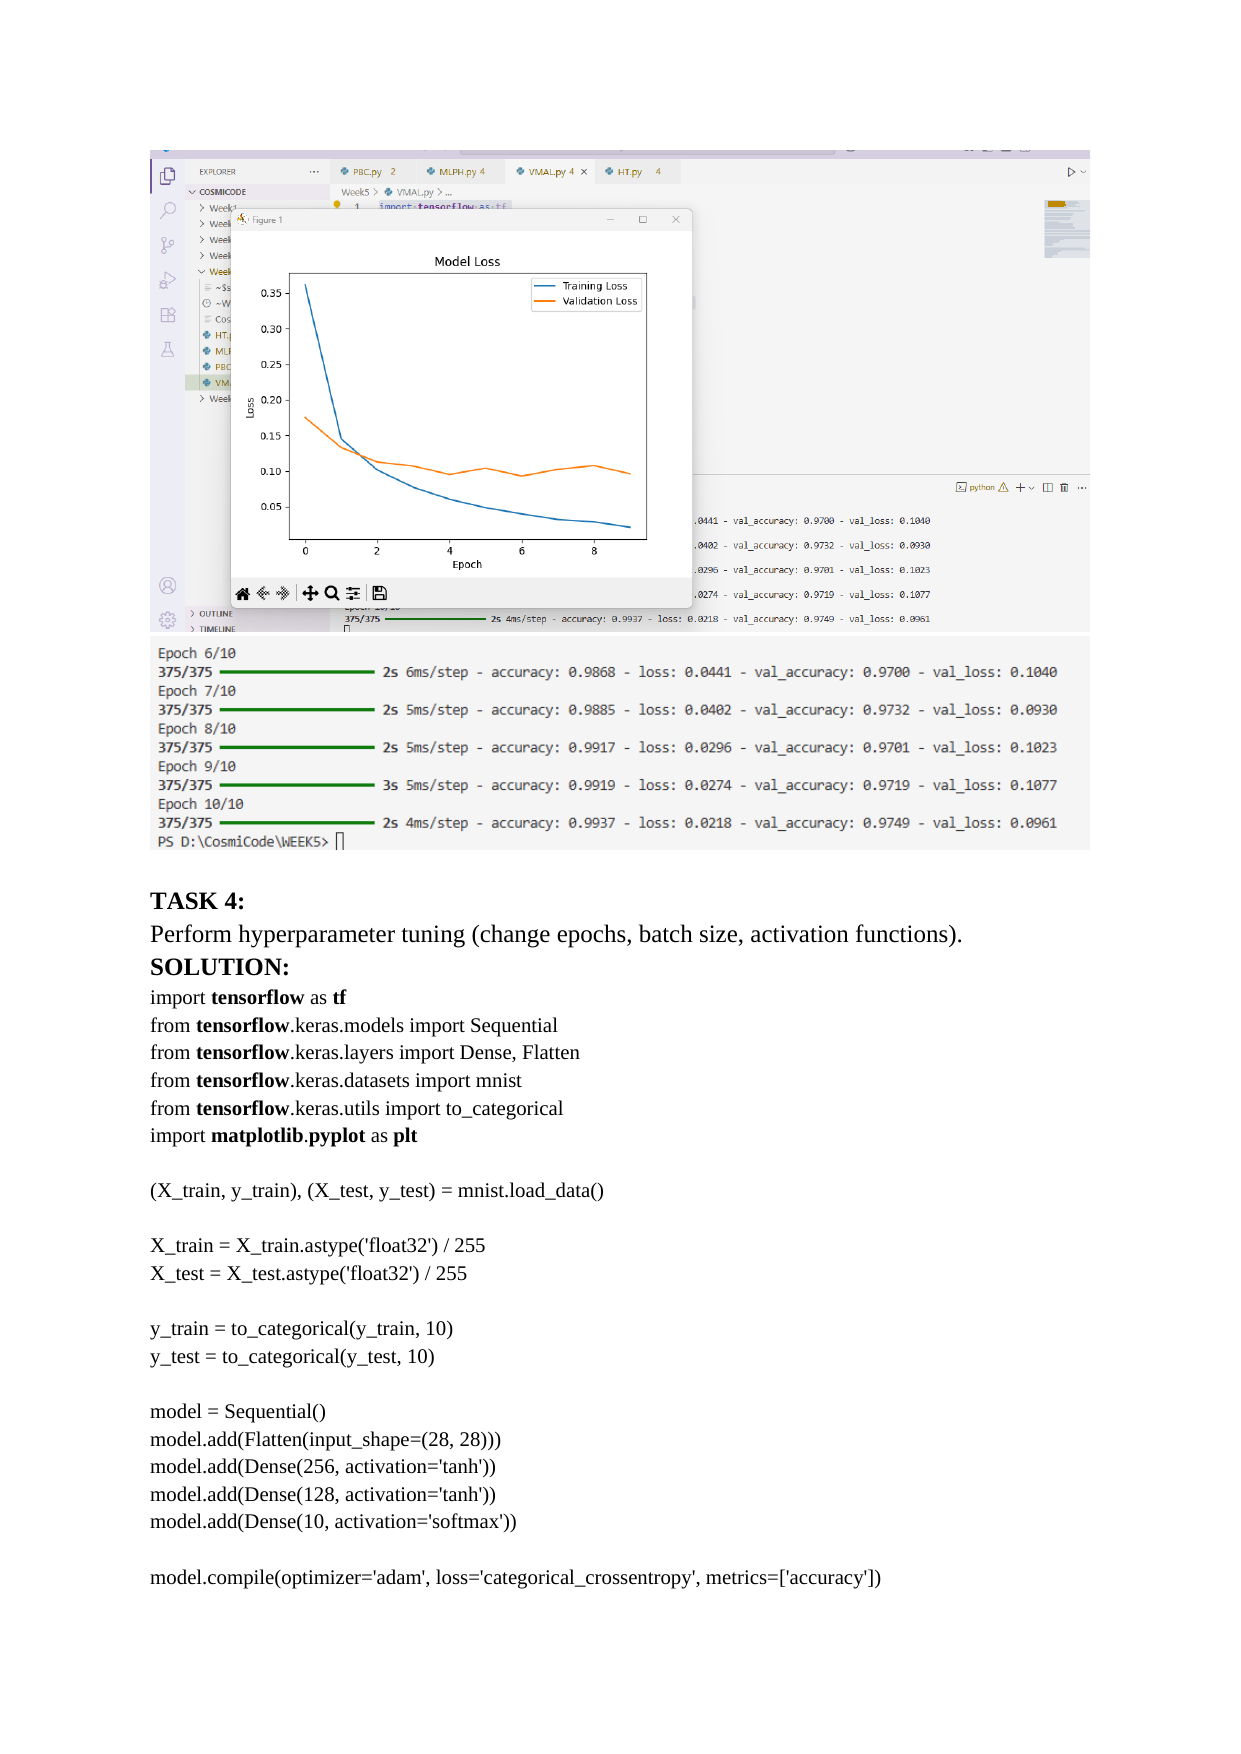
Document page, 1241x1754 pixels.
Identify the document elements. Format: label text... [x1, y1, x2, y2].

text X_train = X_train.astype('float32') / 255 [150, 1233, 1169, 1257]
text import matplotlib.pyplot as plt [150, 1123, 1169, 1147]
text X_test = X_test.astype('float32') / 255 [150, 1261, 1169, 1285]
text Perform hyperparameter tuning (change epochs, batch size, activation functions). [150, 919, 1169, 948]
text from tensorflow.keras.utils import to_categorical [150, 1095, 1169, 1119]
text model.add(Dense(128, activation='tanh')) [150, 1482, 1169, 1506]
text (X_train, y_train), (X_test, y_test) = mnist.load_data() [150, 1178, 1169, 1202]
text from tensorflow.keras.datasets import mnist [150, 1068, 1169, 1092]
text model = Sequential() [150, 1399, 1169, 1423]
text model.add(Dense(256, activation='tanh')) [150, 1454, 1169, 1478]
text model.compile(optimizer='adam', loss='categorical_crossentropy', metrics=['accuracy']) [150, 1565, 1169, 1589]
text y_train = to_categorical(y_train, 10) [150, 1316, 1169, 1340]
text from tensorflow.keras.layers import Dense, Flatten [150, 1040, 1169, 1064]
text model.add(Dense(10, activation='softmax')) [150, 1509, 1169, 1533]
text TASK 4: [150, 886, 1169, 915]
text model.add(Flatten(input_shape=(28, 28))) [150, 1427, 1169, 1451]
text from tensorflow.keras.models import Sequential [150, 1013, 1169, 1037]
text SOLUTION: [150, 952, 1169, 981]
text import tensorflow as tf [150, 985, 1169, 1009]
text y_test = to_categorical(y_test, 10) [150, 1344, 1169, 1368]
